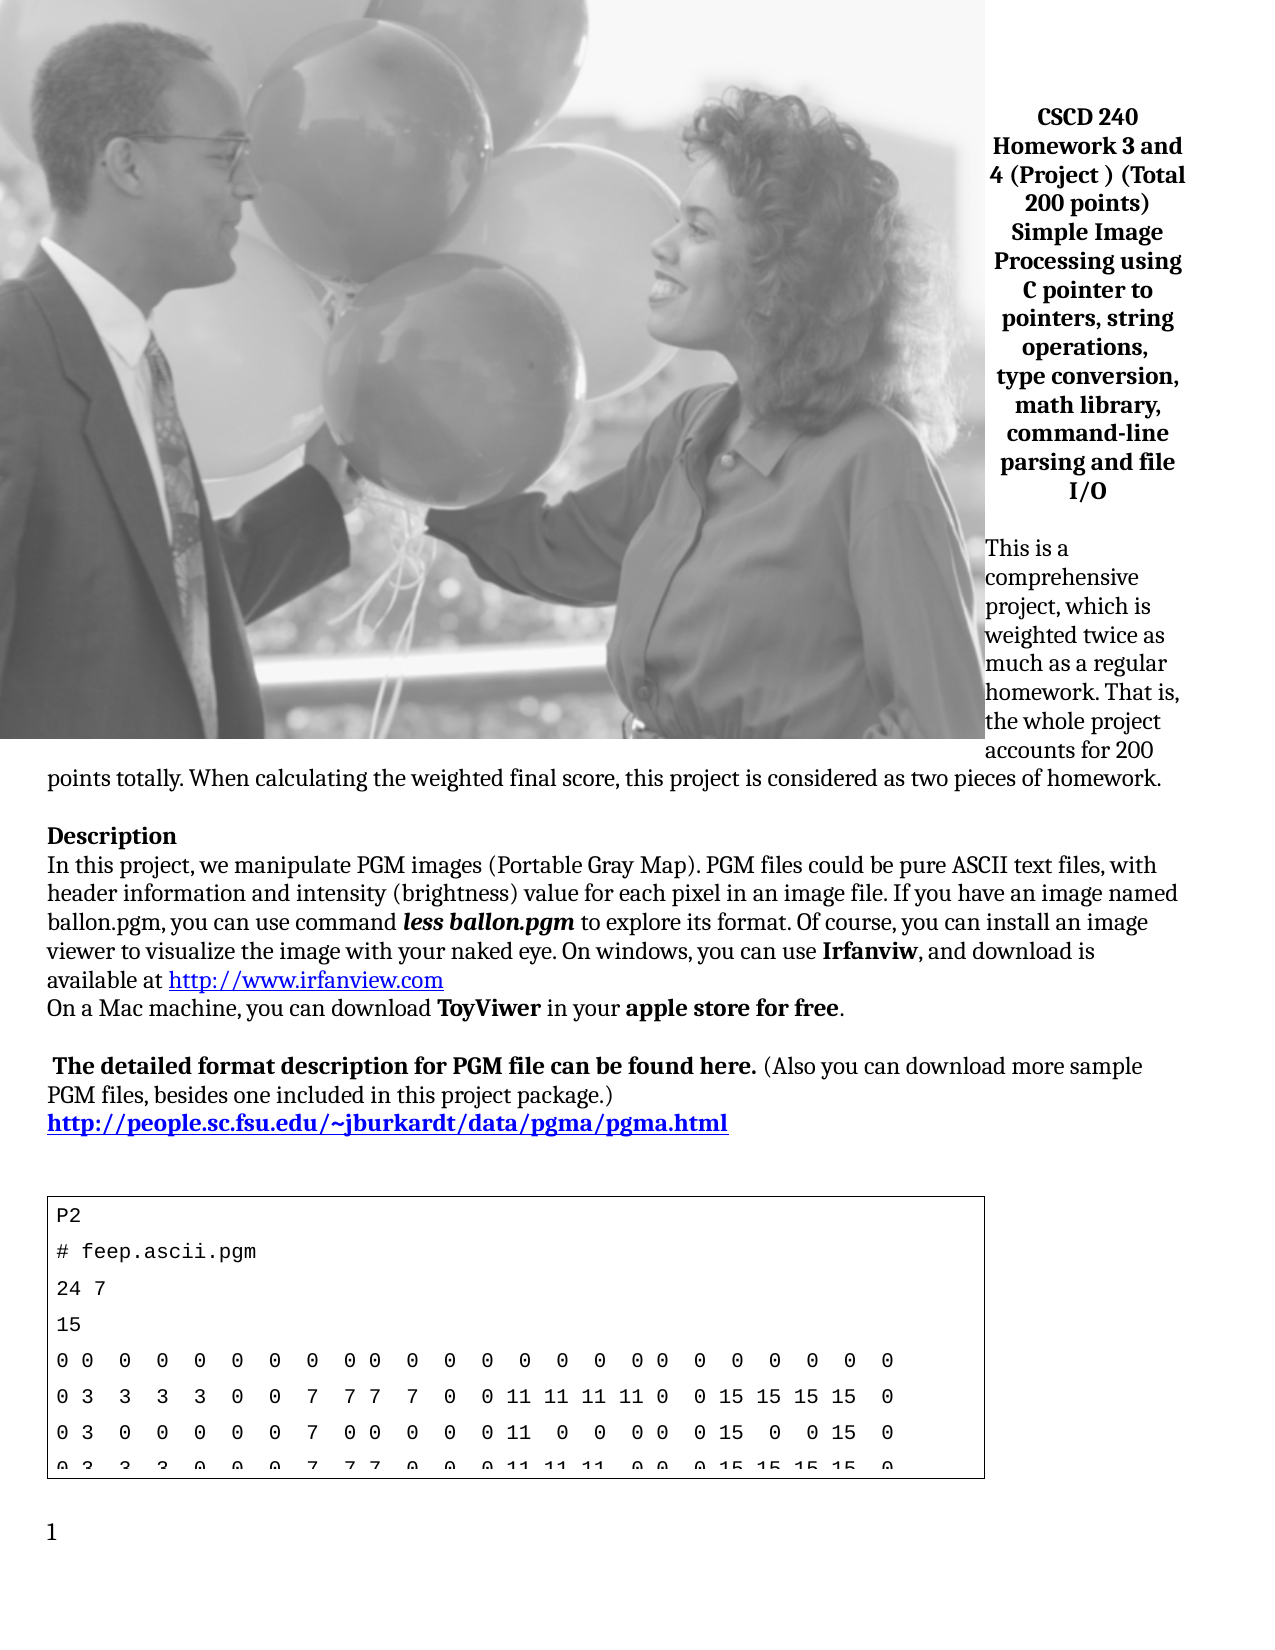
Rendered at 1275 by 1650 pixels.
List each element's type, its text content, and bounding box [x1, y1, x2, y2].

text 0 0 0 0 0 0 0 0 0 0 0 0 0 0 0 0 0 0 0 0 0 0 0 0 [56, 1350, 976, 1373]
text Simple Image Processing using C pointer to pointers, string operations, [985, 218, 1191, 362]
text 15 [56, 1314, 976, 1337]
text CSCD 240 Homework 3 and 4 (Project ) (Total 200 points) [985, 103, 1191, 218]
text 24 7 [56, 1278, 976, 1301]
text Description [47, 822, 1191, 851]
text 0 3 3 3 0 0 0 7 7 7 0 0 0 11 11 11 0 0 0 15 15 15 15 0 [56, 1458, 976, 1469]
text P2 [56, 1205, 976, 1229]
text This is a comprehensive project, which is weighted twice as much as a regular homework. That is, the whole project accounts for 200 points totally. When calculating the weighted final score, this project is considered as two pieces of homework. [47, 534, 1191, 793]
text In this project, we manipulate PGM images (Portable Gray Map). PGM files could be pure ASCII text files, with header information and intensity (brightness) value for each pixel in an image file. If you have an image named ballon.pgm, you can use command less ballon.pgm to explore its format. Of course, you can install an image viewer to visualize the image with your naked eye. On windows, you can use Irfanviw, and download is available at http://www.irfanview.com [47, 851, 1191, 994]
text # feep.ascii.pgm [56, 1241, 976, 1265]
text On a Mac machine, you can download ToyViwer in your apple store for free. [47, 994, 1191, 1023]
text 0 3 3 3 3 0 0 7 7 7 7 0 0 11 11 11 11 0 0 15 15 15 15 0 [56, 1386, 976, 1410]
text 0 3 0 0 0 0 0 7 0 0 0 0 0 11 0 0 0 0 0 15 0 0 15 0 [56, 1422, 976, 1446]
picture [0, 0, 985, 739]
text type conversion, math library, command-line parsing and file I/O [985, 362, 1191, 506]
text http://people.sc.fsu.edu/~jburkardt/data/pgma/pgma.html [47, 1109, 1191, 1138]
text The following is an example PGM file named smallFile.pgm [48, 1197, 984, 1478]
text The detailed format description for PGM file can be found here. (Also you can download more sample PGM files, besides one included in this project package.) [47, 1052, 1191, 1109]
